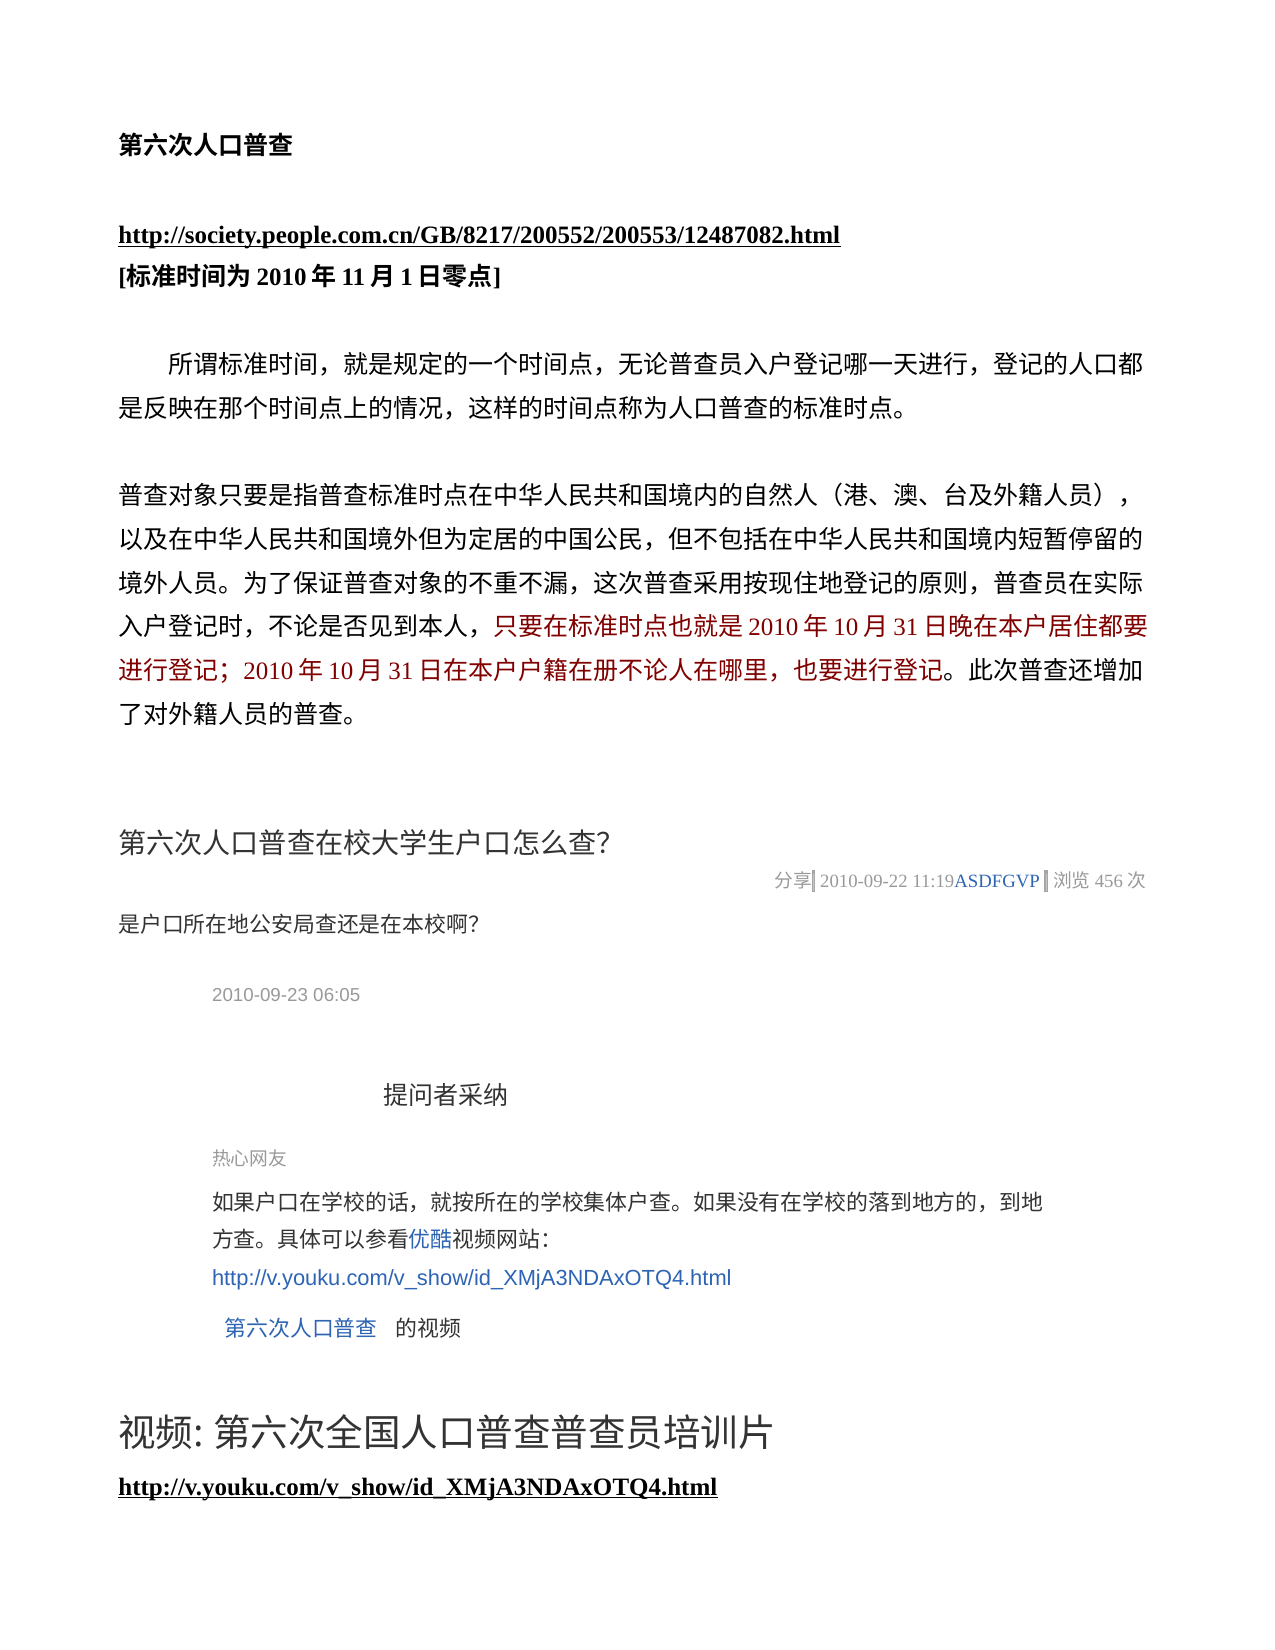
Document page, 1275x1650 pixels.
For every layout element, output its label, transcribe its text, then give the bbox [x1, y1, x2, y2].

text 普查对象只要是指普查标准时点在中华人民共和国境内的自然人（港、澳、台及外籍人员），以及在中华人民共和国境外但为定居的中国公民，但不包括在中华人民共和国境内短暂停留的境外人员。为了保证普查对象的不重不漏，这次普查采用按现住地登记的原则，普查员在实际入户登记时，不论是否见到本人，只要在标准时点也就是2010年10月31日晚在本户居住都要进行登记；2010年10月31日在本户户籍在册不论人在哪里，也要进行登记。此次普查还增加了对外籍人员的普查。 [118, 468, 1157, 731]
text 是户口所在地公安局查还是在本校啊？ [118, 906, 1157, 937]
text 分享| 2010-09-22 11:19ASDFGVP | 浏览 456 次 [129, 862, 1146, 893]
text 热心网友 [212, 1134, 1063, 1171]
subtitle 第六次人口普查在校大学生户口怎么查？ [118, 818, 1157, 862]
text http://society.people.com.cn/GB/8217/200552/200553/12487082.html [118, 206, 1157, 249]
text 第六次人口普查 的视频 [212, 1306, 1063, 1343]
text 提问者采纳 [212, 1074, 1063, 1137]
text 2010-09-23 06:05 [212, 968, 1063, 1006]
text http://v.youku.com/v_show/id_XMjA3NDAxOTQ4.html [118, 1457, 1157, 1501]
text 视频: 第六次全国人口普查普查员培训片 [118, 1402, 1157, 1457]
text 第六次人口普查 [118, 118, 1157, 162]
text [标准时间为2010年11月1日零点] 所谓标准时间，就是规定的一个时间点，无论普查员入户登记哪一天进行，登记的人口都是反映在那个时间点上的情况，这样的时间点称为人口普查的标准时点。 [118, 249, 1157, 424]
text 如果户口在学校的话，就按所在的学校集体户查。如果没有在学校的落到地方的，到地方查。具体可以参看优酷视频网站： http://v.youku.com/v_show/id_XMjA3NDAxOTQ4.html [212, 1177, 1063, 1290]
